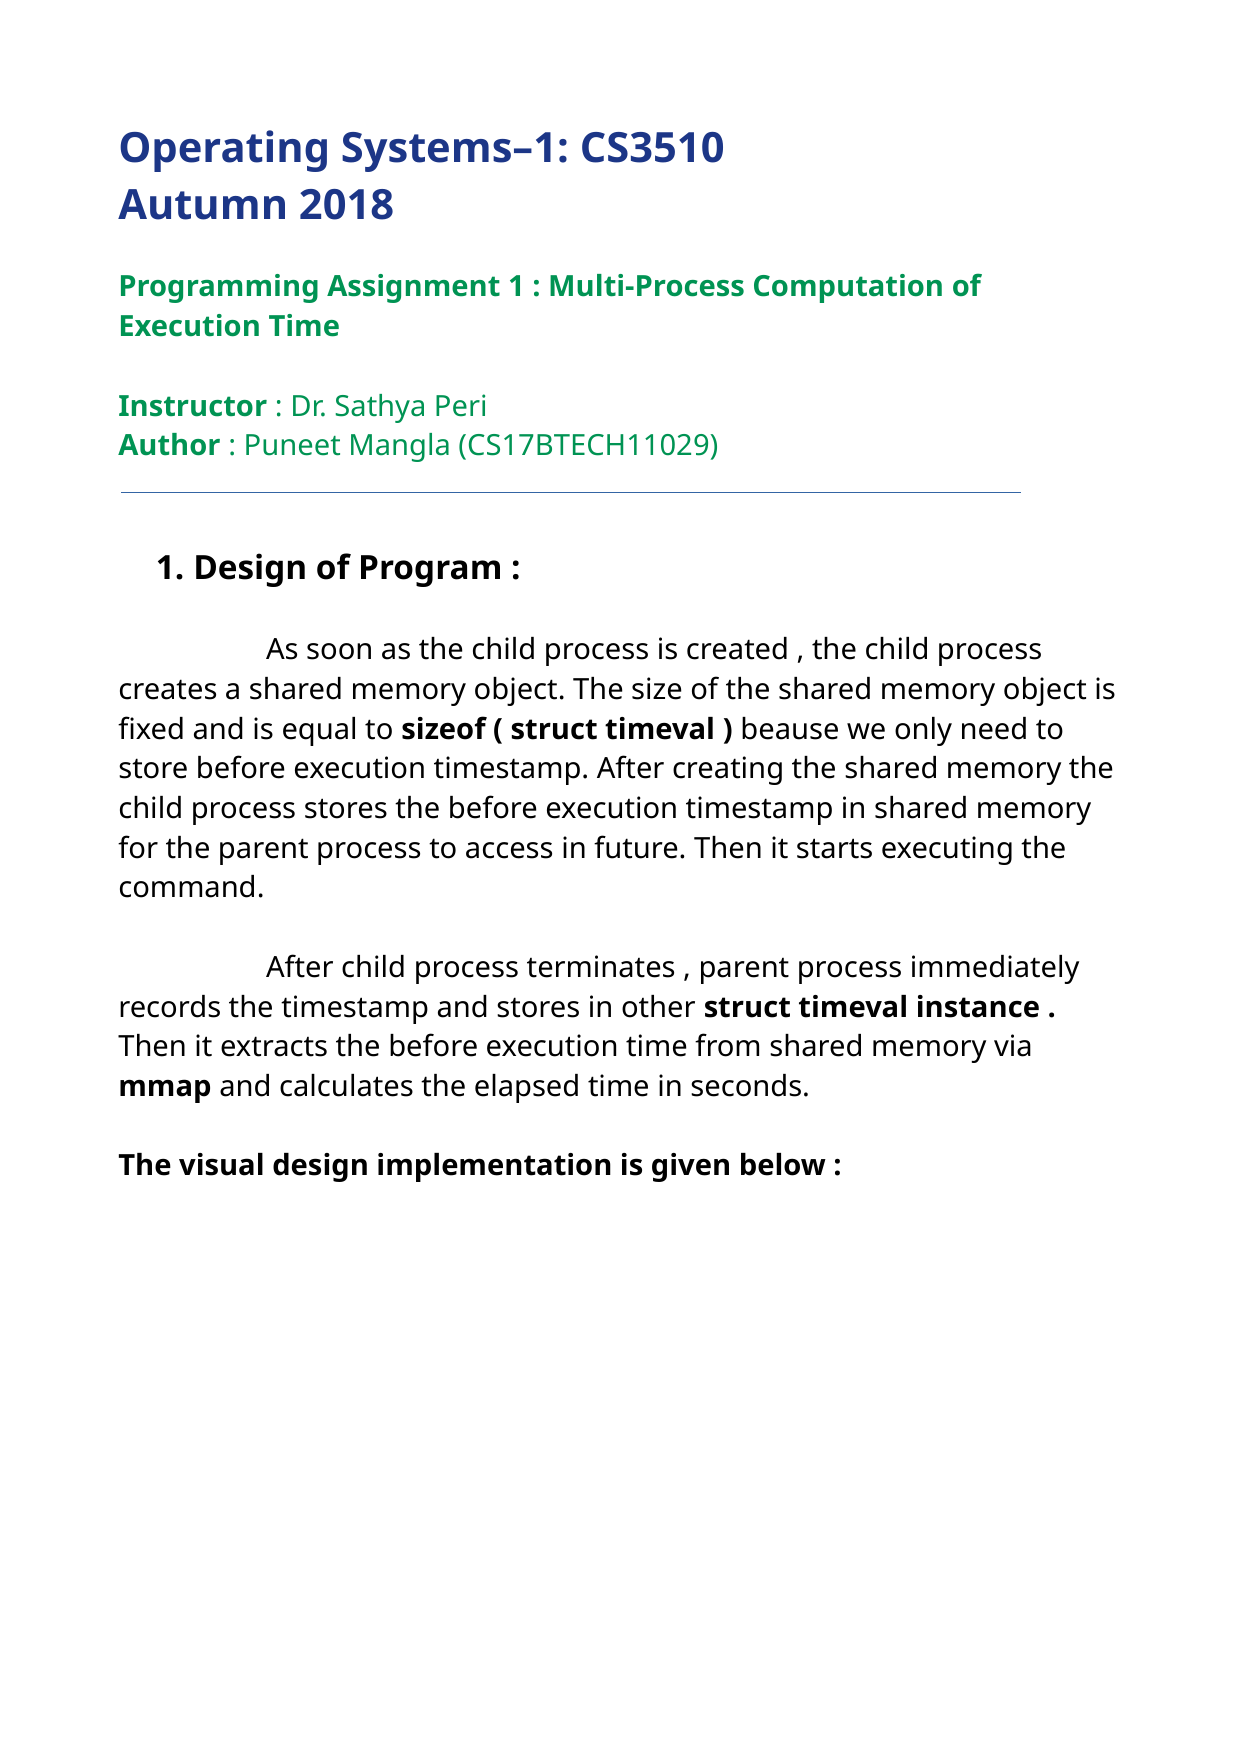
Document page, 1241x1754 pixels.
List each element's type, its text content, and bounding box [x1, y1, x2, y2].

list Design of Program : [156, 543, 1122, 589]
text Programming Assignment 1 : Multi-Process Computation of Execution Time [118, 266, 1122, 345]
text Instructor : Dr. Sathya Peri [118, 385, 1122, 424]
text Autumn 2018 [118, 175, 1122, 232]
text The visual design implementation is given below : [118, 1144, 1122, 1184]
text Author : Puneet Mangla (CS17BTECH11029) [118, 424, 1122, 464]
text Operating Systems–1: CS3510 [118, 118, 1122, 175]
text After child process terminates , parent process immediately records the timestamp and stores in other struct timeval instance . Then it extracts the before execution time from shared memory via mmap and calculates the elapsed time in seconds. [118, 946, 1122, 1105]
text As soon as the child process is created , the child process creates a shared memory object. The size of the shared memory object is fixed and is equal to sizeof ( struct timeval ) beause we only need to store before execution timestamp. After creating the shared memory the child process stores the before execution timestamp in shared memory for the parent process to access in future. Then it starts executing the command. [118, 629, 1122, 906]
